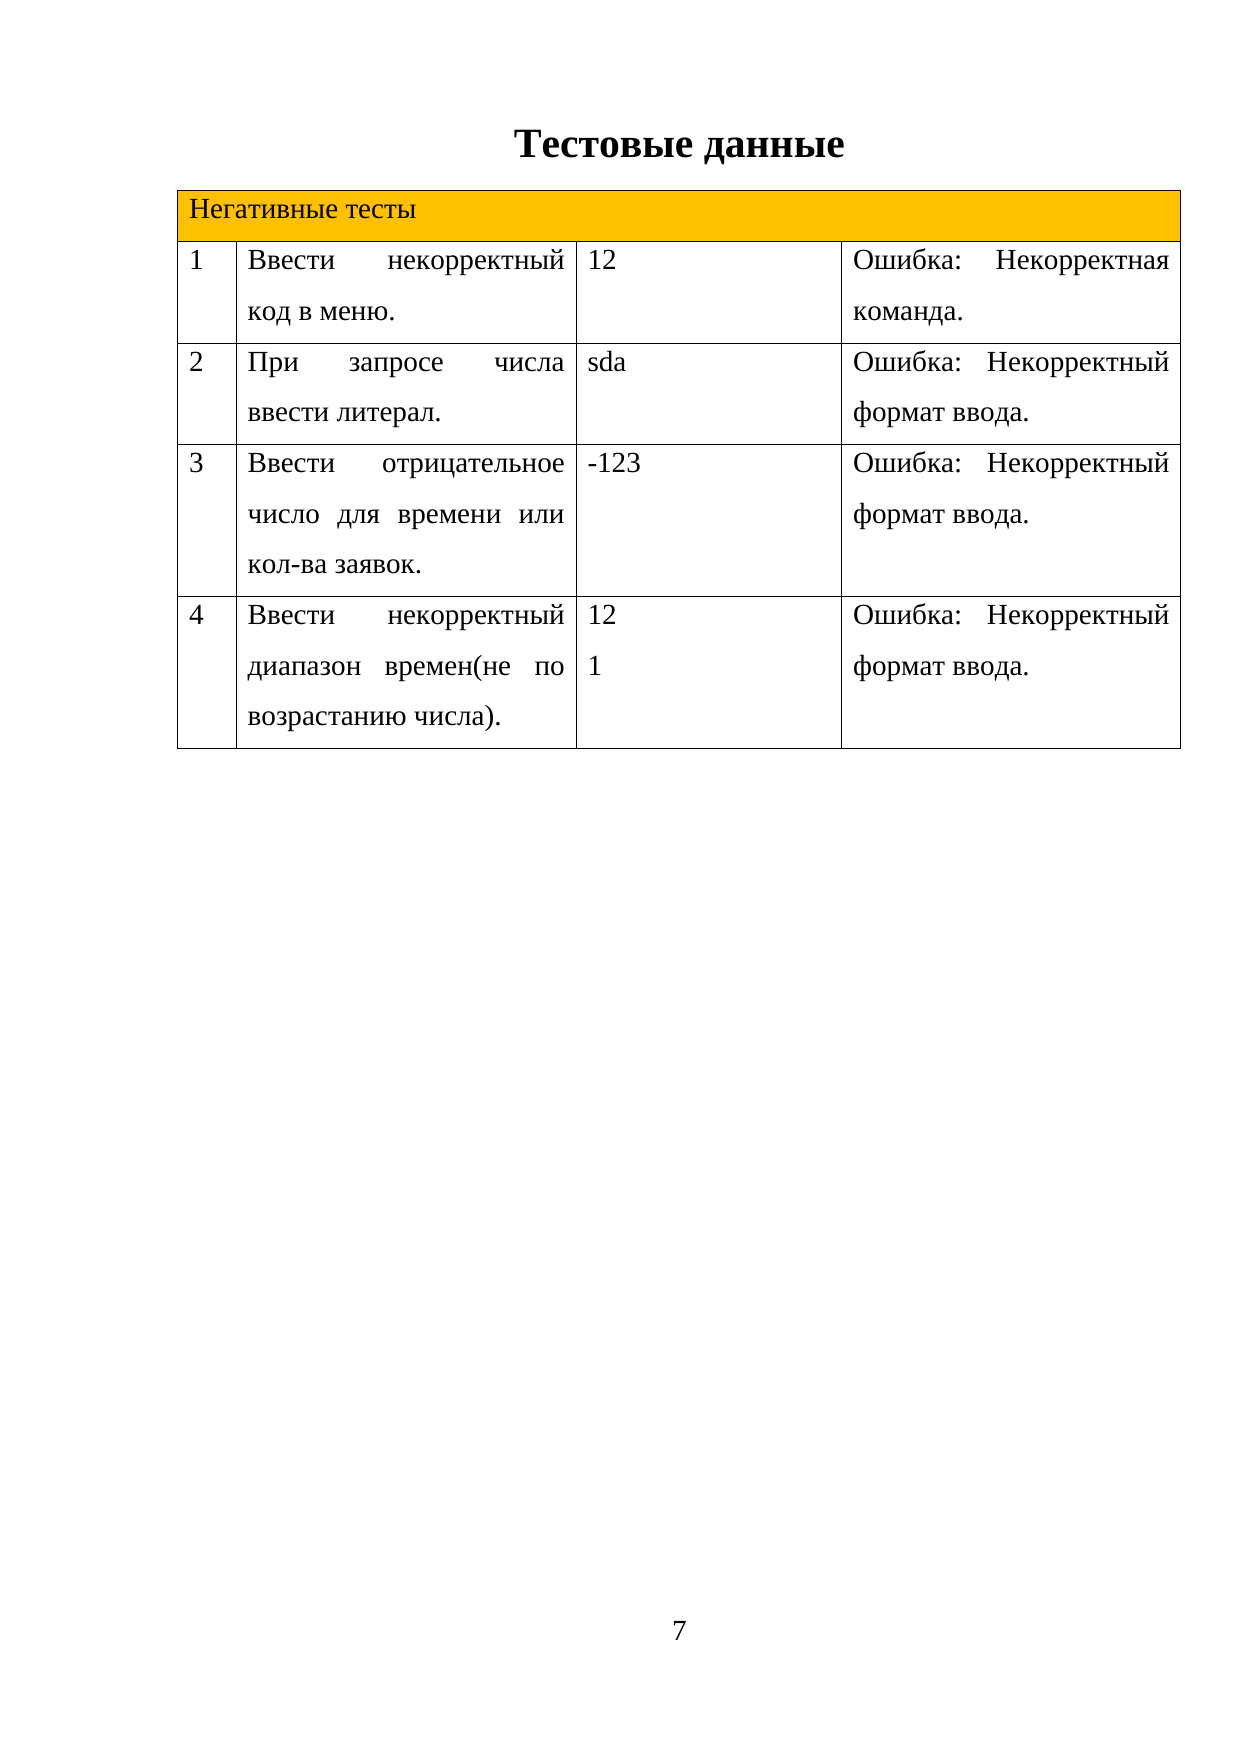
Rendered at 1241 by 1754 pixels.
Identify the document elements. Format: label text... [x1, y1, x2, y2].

table_cell 2 [178, 344, 236, 444]
table_cell Ввести некорректный код в меню. [237, 242, 576, 343]
table_cell 3 [178, 445, 236, 596]
table_cell 12 [577, 242, 841, 343]
table_header Негативные тесты [178, 191, 1180, 241]
table_cell sda [577, 344, 841, 444]
table_cell 12 1 [577, 597, 841, 748]
table_cell -123 [577, 445, 841, 596]
table_cell Ошибка: Некорректный формат ввода. [842, 344, 1180, 444]
table_cell Ввести отрицательное число для времени или кол-ва заявок. [237, 445, 576, 596]
table_cell 1 [178, 242, 236, 343]
table_cell Ошибка: Некорректная команда. [842, 242, 1180, 343]
table_cell 4 [178, 597, 236, 748]
table_cell Ошибка: Некорректный формат ввода. [842, 445, 1180, 596]
table_cell Ошибка: Некорректный формат ввода. [842, 597, 1180, 748]
subtitle Тестовые данные [177, 118, 1181, 166]
table_cell Ввести некорректный диапазон времен(не по возрастанию числа). [237, 597, 576, 748]
table_cell При запросе числа ввести литерал. [237, 344, 576, 444]
